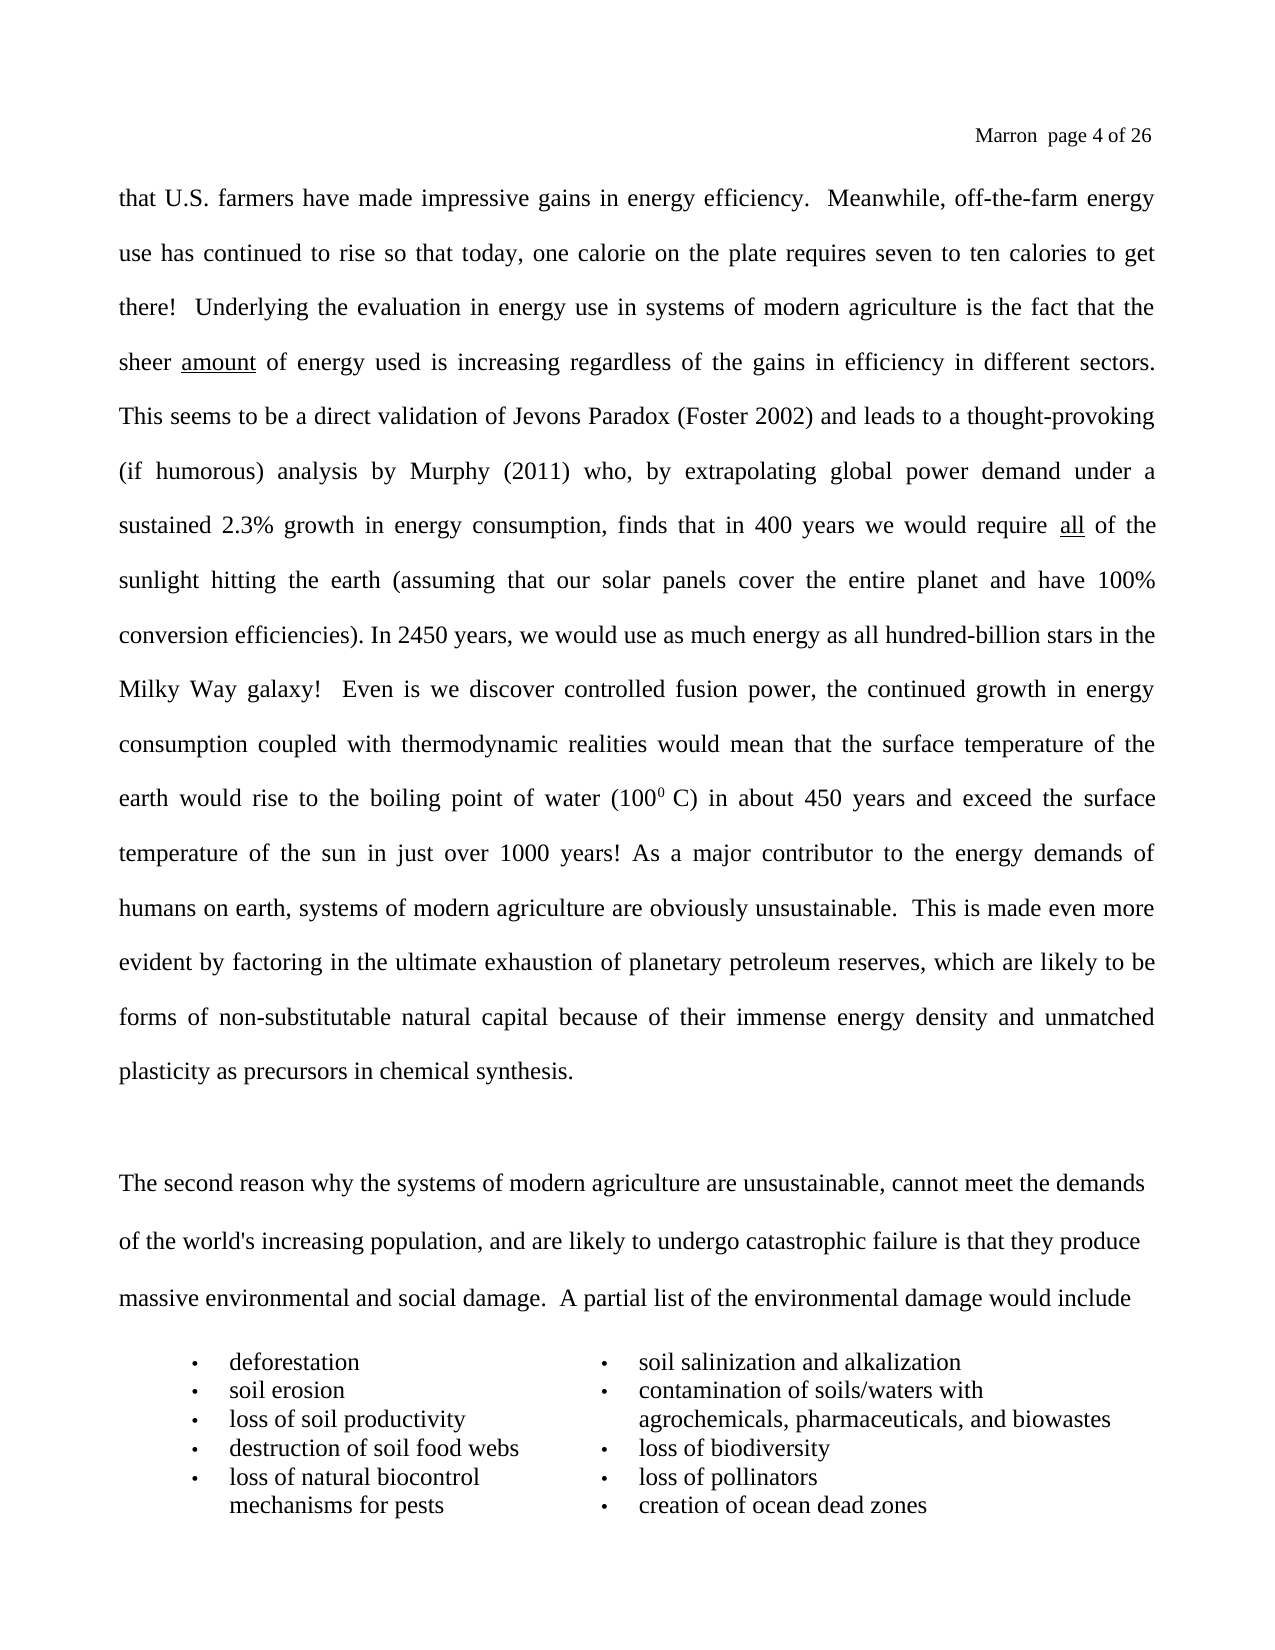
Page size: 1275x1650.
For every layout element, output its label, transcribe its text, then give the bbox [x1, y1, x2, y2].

table_header deforestation soil erosion loss of soil productivity destruction of soil food webs loss of natural biocontrol mechanisms for pests destruction of heirloom cultivars and crop progenitors by genetically modified organisms [149, 1341, 558, 1525]
text The second reason why the systems of modern agriculture are unsustainable, cannot meet the demands of the world's increasing population, and are likely to undergo catastrophic failure is that they produce massive environmental and social damage. A partial list of the environmental damage would include [118, 1168, 1156, 1312]
text that U.S. farmers have made impressive gains in energy efficiency. Meanwhile, off-the-farm energy use has continued to rise so that today, one calorie on the plate requires seven to ten calories to get there! Underlying the evaluation in energy use in systems of modern agriculture is the fact that the sheer amount of energy used is increasing regardless of the gains in efficiency in different sectors. This seems to be a direct validation of Jevons Paradox (Foster 2002) and leads to a thought-provoking (if humorous) analysis by Murphy (2011) who, by extrapolating global power demand under a sustained 2.3% growth in energy consumption, finds that in 400 years we would require all of the sunlight hitting the earth (assuming that our solar panels cover the entire planet and have 100% conversion efficiencies). In 2450 years, we would use as much energy as all hundred-billion stars in the Milky Way galaxy! Even is we discover controlled fusion power, the continued growth in energy consumption coupled with thermodynamic realities would mean that the surface temperature of the earth would rise to the boiling point of water (1000 C) in about 450 years and exceed the surface temperature of the sun in just over 1000 years! As a major contributor to the energy demands of humans on earth, systems of modern agriculture are obviously unsustainable. This is made even more evident by factoring in the ultimate exhaustion of planetary petroleum reserves, which are likely to be forms of non-substitutable natural capital because of their immense energy density and unmatched plasticity as precursors in chemical synthesis. [118, 183, 1156, 1085]
table_header soil salinization and alkalization contamination of soils/waters with agrochemicals, pharmaceuticals, and biowastes loss of biodiversity loss of pollinators creation of ocean dead zones creation of “superweeds” and “superpests” ecosystem disruption by transgenics ecosystem disruption by severe outbreak of pests from monocultures [558, 1341, 1139, 1525]
